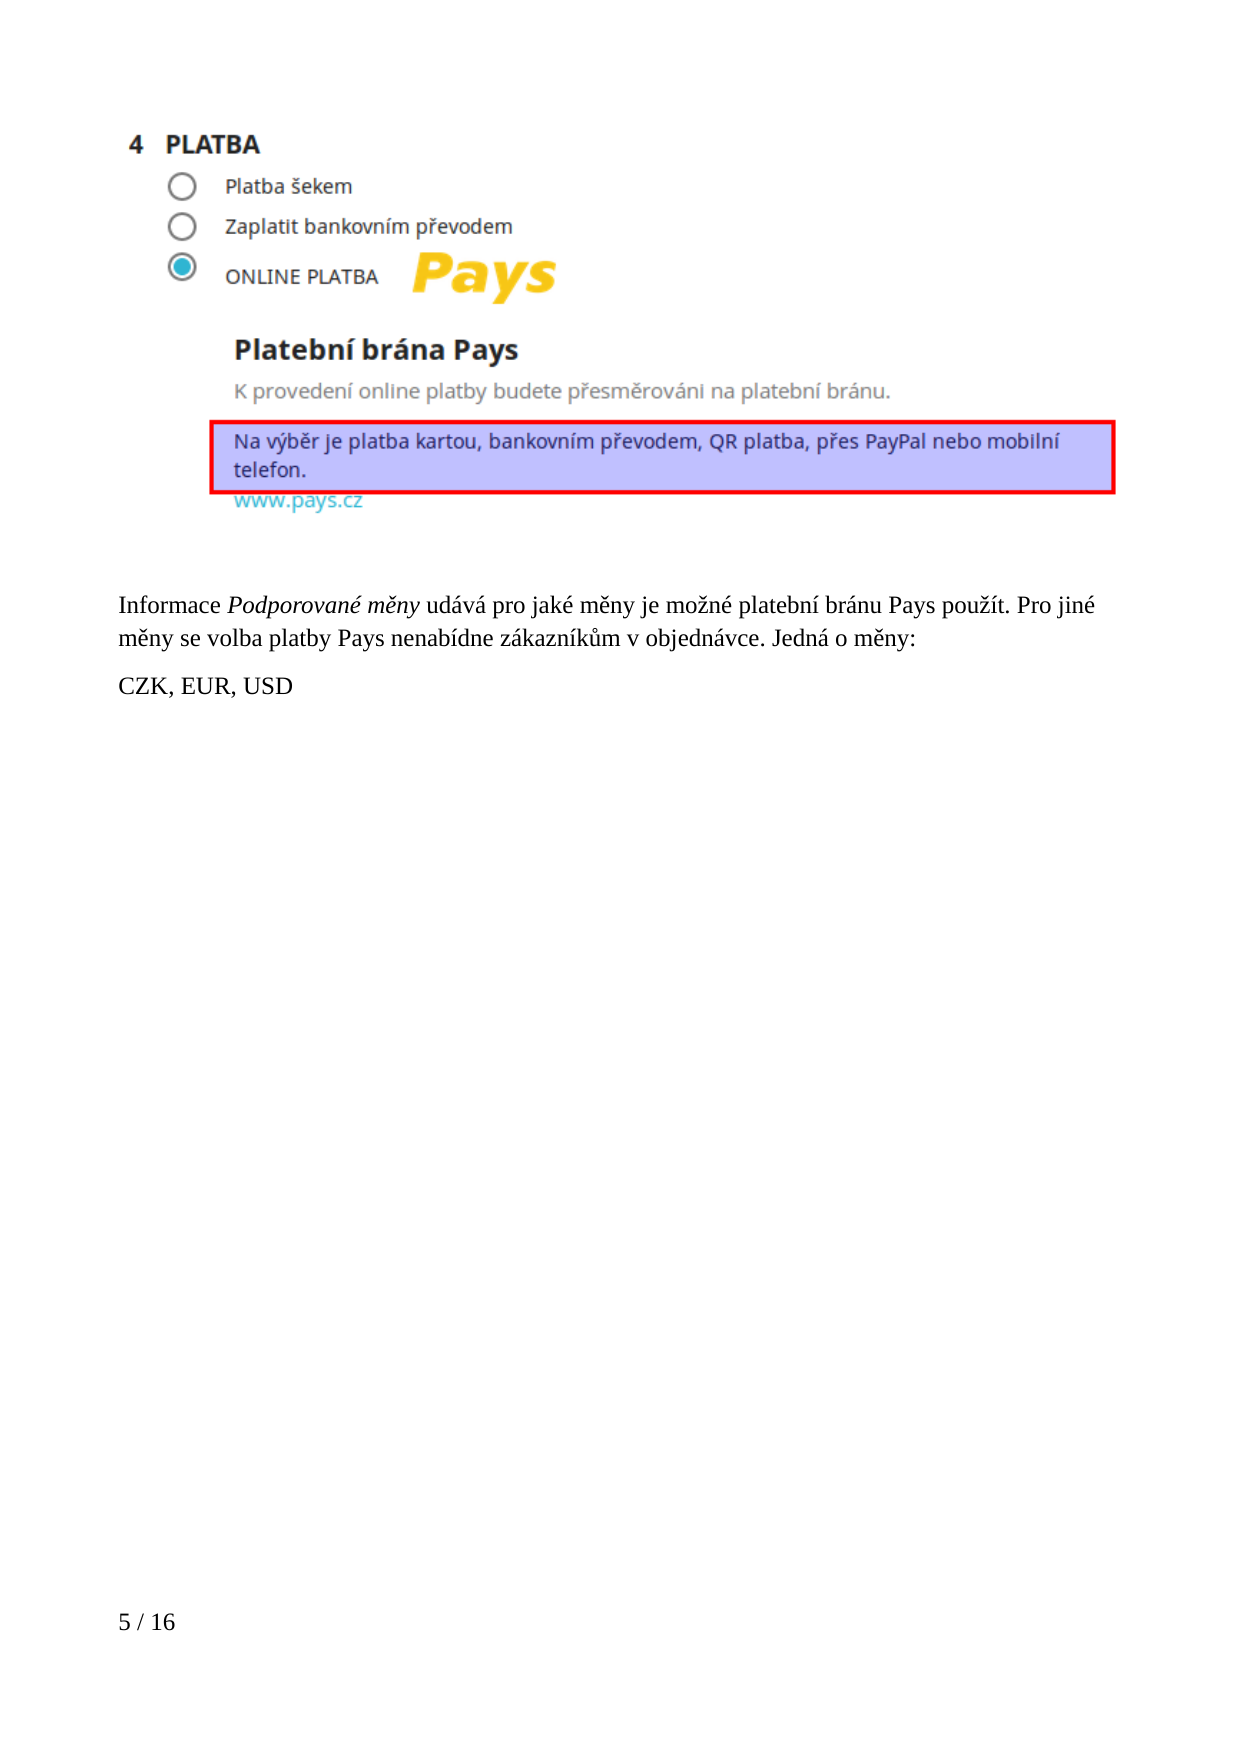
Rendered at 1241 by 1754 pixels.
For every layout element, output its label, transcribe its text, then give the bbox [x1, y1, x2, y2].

picture [118, 118, 1123, 539]
text CZK, EUR, USD [118, 671, 1122, 700]
text Informace Podporované měny udává pro jaké měny je možné platební bránu Pays použít. Pro jiné měny se volba platby Pays nenabídne zákazníkům v objednávce. Jedná o měny: [118, 590, 1122, 652]
